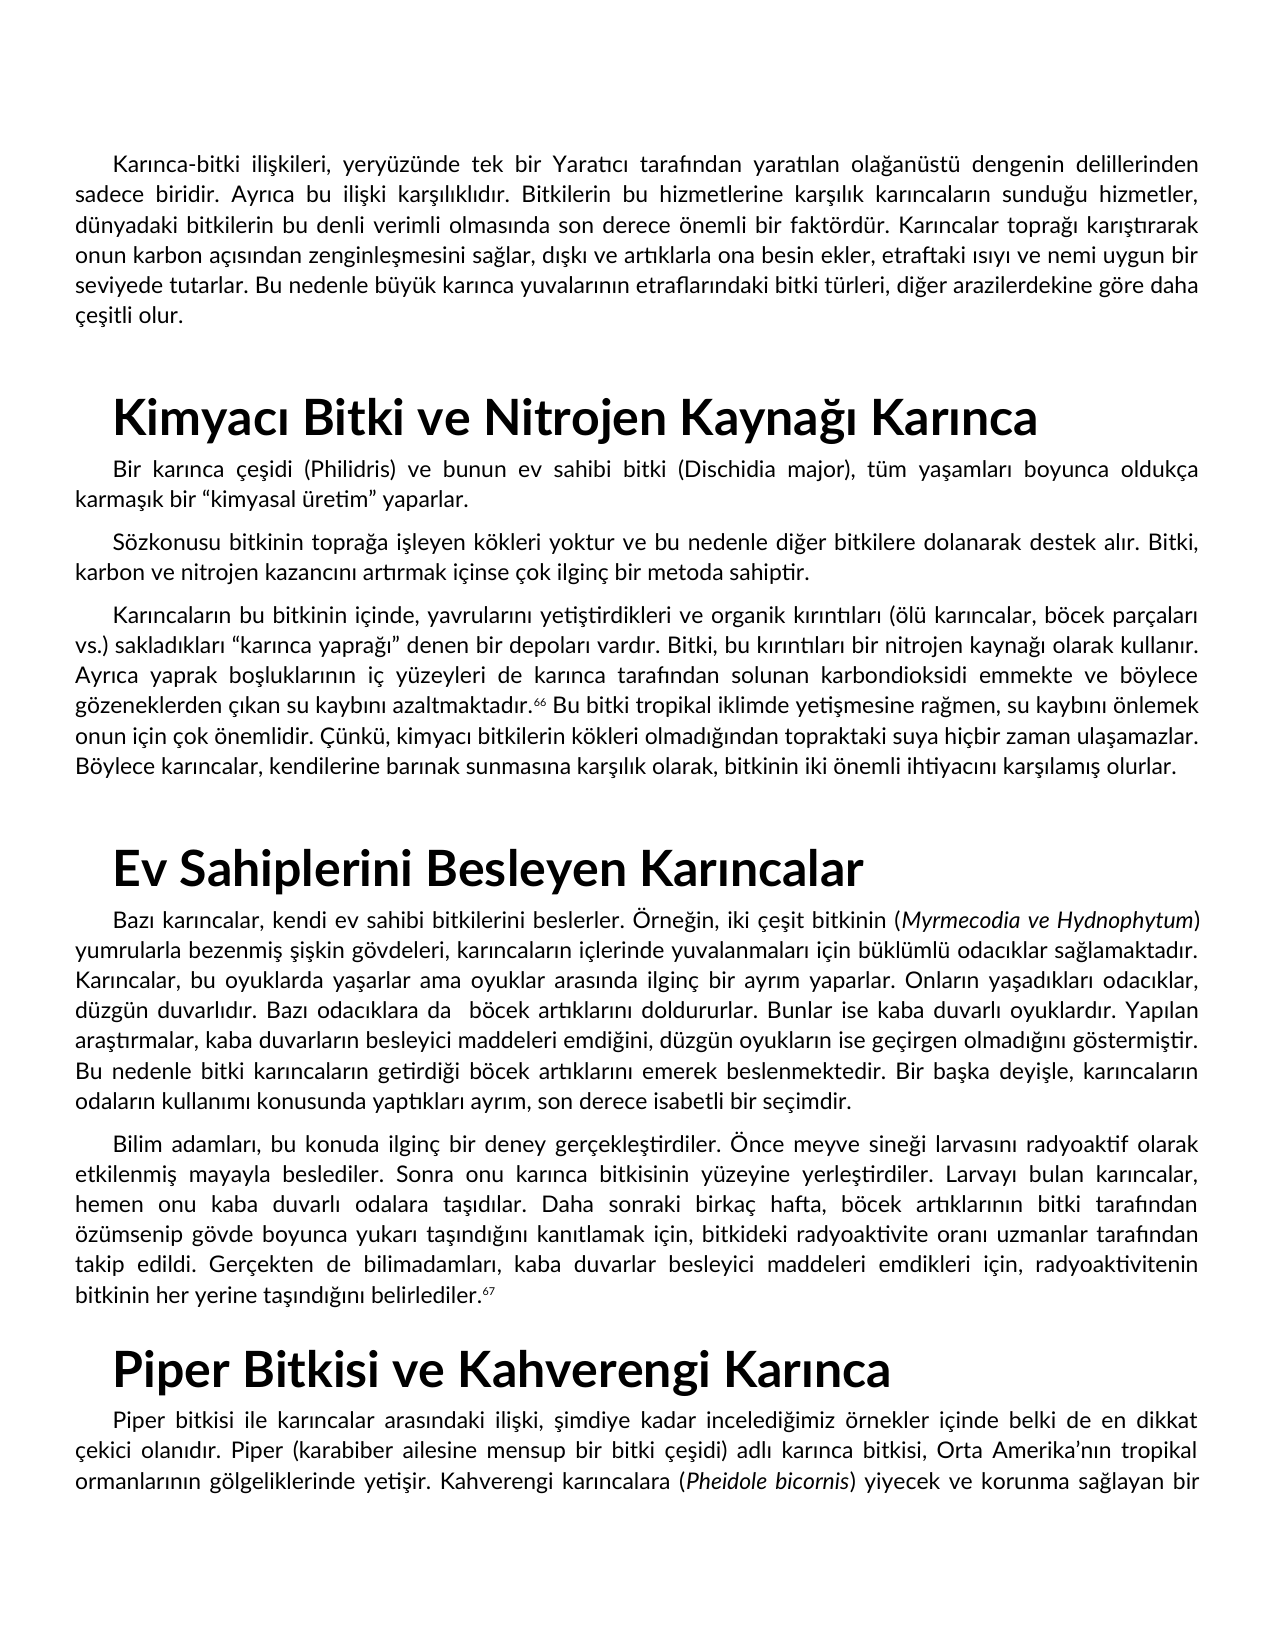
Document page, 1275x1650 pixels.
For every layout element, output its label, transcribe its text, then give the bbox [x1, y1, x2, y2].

text Sözkonusu bitkinin toprağa işleyen kökleri yoktur ve bu nedenle diğer bitkilere dolanarak destek alır. Bitki, karbon ve nitrojen kazancını artırmak içinse çok ilginç bir metoda sahiptir. [75, 528, 1200, 585]
text Karınca-bitki ilişkileri, yeryüzünde tek bir Yaratıcı tarafından yaratılan olağanüstü dengenin delillerinden sadece biridir. Ayrıca bu ilişki karşılıklıdır. Bitkilerin bu hizmetlerine karşılık karıncaların sunduğu hizmetler, dünyadaki bitkilerin bu denli verimli olmasında son derece önemli bir faktördür. Karıncalar toprağı karıştırarak onun karbon açısından zenginleşmesini sağlar, dışkı ve artıklarla ona besin ekler, etraftaki ısıyı ve nemi uygun bir seviyede tutarlar. Bu nedenle büyük karınca yuvalarının etraflarındaki bitki türleri, diğer arazilerdekine göre daha çeşitli olur. [75, 150, 1200, 328]
subtitle Ev Sahiplerini Besleyen Karıncalar [112, 837, 1200, 897]
text Piper bitkisi ile karıncalar arasındaki ilişki, şimdiye kadar incelediğimiz örnekler içinde belki de en dikkat çekici olanıdır. Piper (karabiber ailesine mensup bir bitki çeşidi) adlı karınca bitkisi, Orta Amerika’nın tropikal ormanlarının gölgeliklerinde yetişir. Kahverengi karıncalara (Pheidole bicornis) yiyecek ve korunma sağlayan bir [75, 1406, 1200, 1494]
text Bazı karıncalar, kendi ev sahibi bitkilerini beslerler. Örneğin, iki çeşit bitkinin (Myrmecodia ve Hydnophytum) yumrularla bezenmiş şişkin gövdeleri, karıncaların içlerinde yuvalanmaları için büklümlü odacıklar sağlamaktadır. Karıncalar, bu oyuklarda yaşarlar ama oyuklar arasında ilginç bir ayrım yaparlar. Onların yaşadıkları odacıklar, düzgün duvarlıdır. Bazı odacıklara da böcek artıklarını doldururlar. Bunlar ise kaba duvarlı oyuklardır. Yapılan araştırmalar, kaba duvarların besleyici maddeleri emdiğini, düzgün oyukların ise geçirgen olmadığını göstermiştir. Bu nedenle bitki karıncaların getirdiği böcek artıklarını emerek beslenmektedir. Bir başka deyişle, karıncaların odaların kullanımı konusunda yaptıkları ayrım, son derece isabetli bir seçimdir. [75, 905, 1200, 1114]
subtitle Kimyacı Bitki ve Nitrojen Kaynağı Karınca [112, 386, 1200, 446]
text Bir karınca çeşidi (Philidris) ve bunun ev sahibi bitki (Dischidia major), tüm yaşamları boyunca oldukça karmaşık bir “kimyasal üretim” yaparlar. [75, 455, 1200, 512]
text Bilim adamları, bu konuda ilginç bir deney gerçekleştirdiler. Önce meyve sineği larvasını radyoaktif olarak etkilenmiş mayayla beslediler. Sonra onu karınca bitkisinin yüzeyine yerleştirdiler. Larvayı bulan karıncalar, hemen onu kaba duvarlı odalara taşıdılar. Daha sonraki birkaç hafta, böcek artıklarının bitki tarafından özümsenip gövde boyunca yukarı taşındığını kanıtlamak için, bitkideki radyoaktivite oranı uzmanlar tarafından takip edildi. Gerçekten de bilimadamları, kaba duvarlar besleyici maddeleri emdikleri için, radyoaktivitenin bitkinin her yerine taşındığını belirlediler.67 [75, 1129, 1200, 1308]
subtitle Piper Bitkisi ve Kahverengi Karınca [112, 1338, 1200, 1398]
text Karıncaların bu bitkinin içinde, yavrularını yetiştirdikleri ve organik kırıntıları (ölü karıncalar, böcek parçaları vs.) sakladıkları “karınca yaprağı” denen bir depoları vardır. Bitki, bu kırıntıları bir nitrojen kaynağı olarak kullanır. Ayrıca yaprak boşluklarının iç yüzeyleri de karınca tarafından solunan karbondioksidi emmekte ve böylece gözeneklerden çıkan su kaybını azaltmaktadır.66 Bu bitki tropikal iklimde yetişmesine rağmen, su kaybını önlemek onun için çok önemlidir. Çünkü, kimyacı bitkilerin kökleri olmadığından topraktaki suya hiçbir zaman ulaşamazlar. Böylece karıncalar, kendilerine barınak sunmasına karşılık olarak, bitkinin iki önemli ihtiyacını karşılamış olurlar. [75, 601, 1200, 779]
